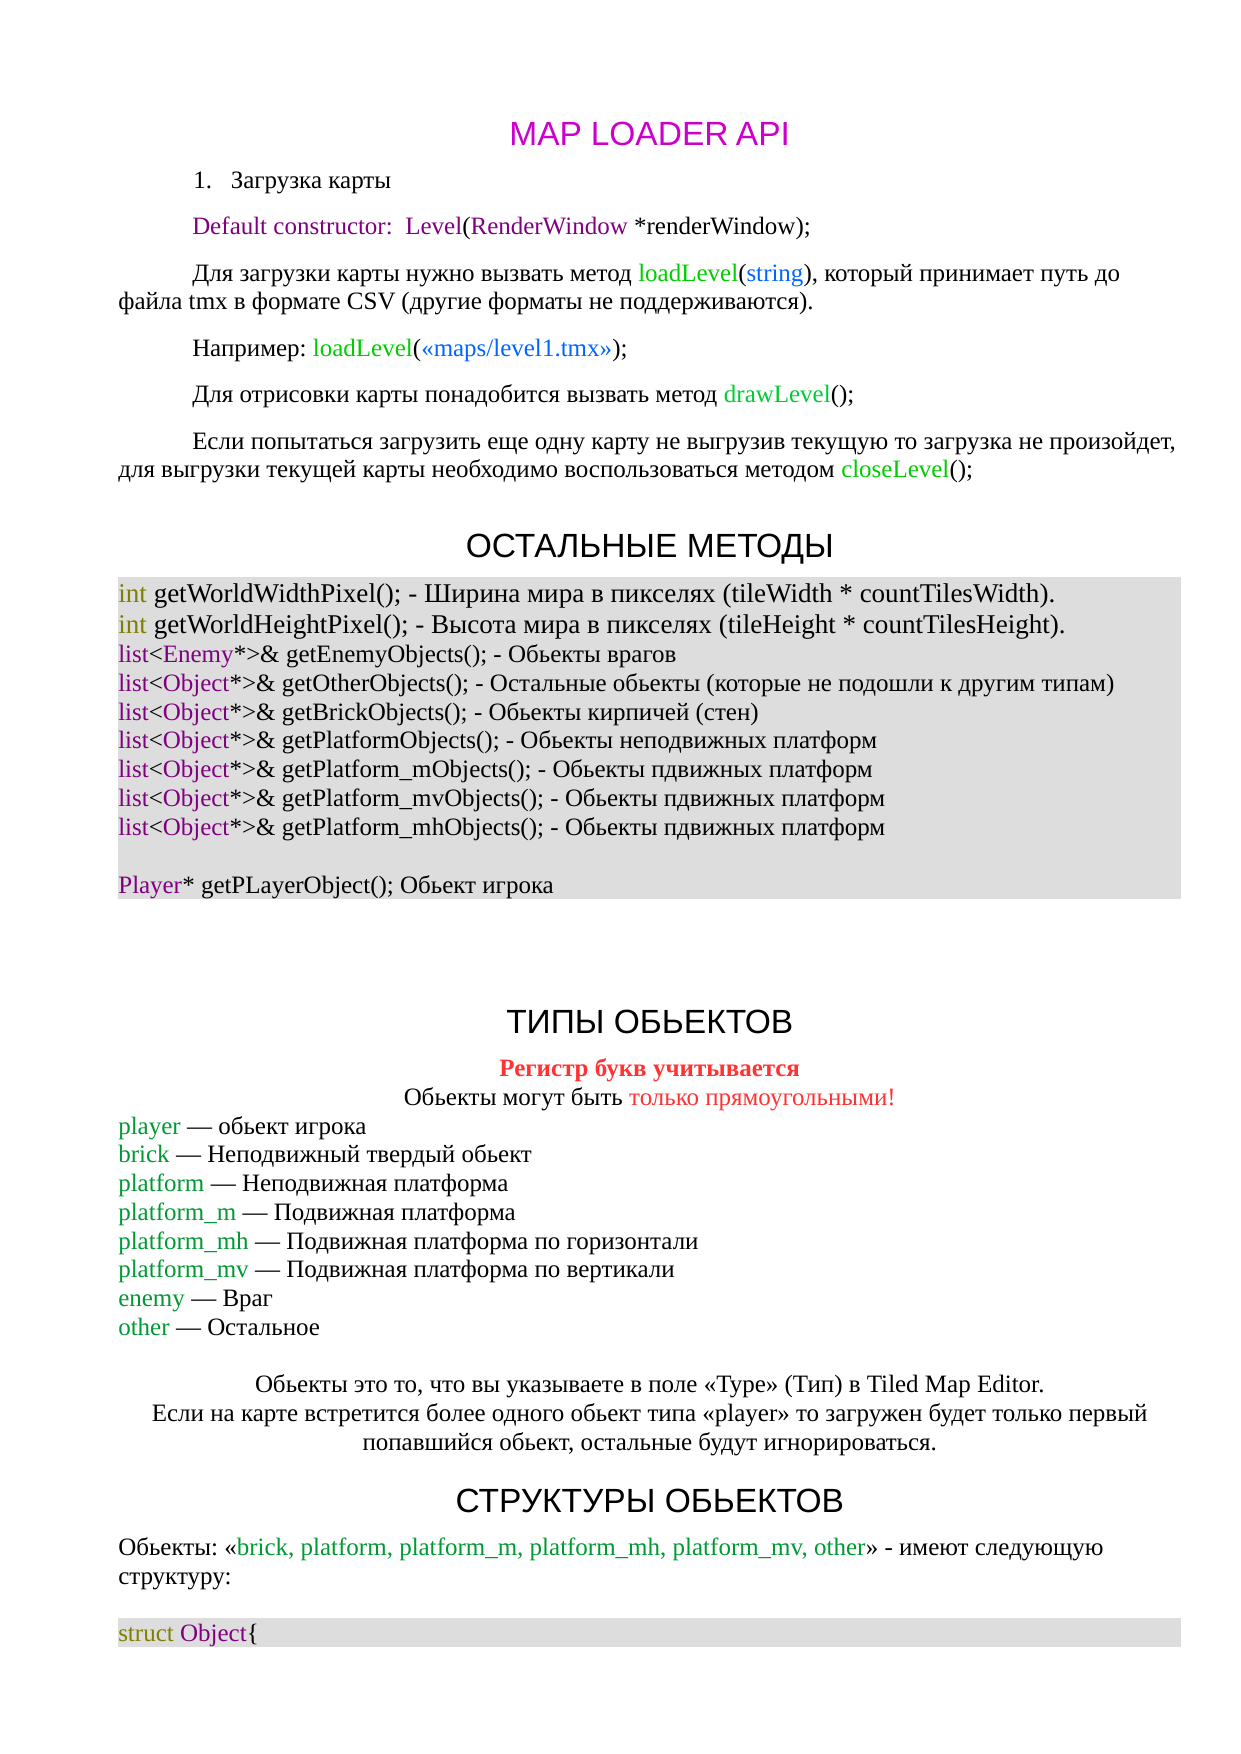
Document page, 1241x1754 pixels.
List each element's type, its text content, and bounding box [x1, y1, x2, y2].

list Загрузка карты [193, 165, 1181, 193]
text Обьекты могут быть только прямоугольными! [118, 1082, 1181, 1111]
text player — обьект игрока [118, 1111, 1181, 1139]
text list<Object*>& getPlatform_mvObjects(); - Обьекты пдвижных платформ [118, 783, 1181, 812]
text Регистр букв учитывается [118, 1053, 1181, 1082]
text list<Object*>& getBrickObjects(); - Обьекты кирпичей (стен) [118, 697, 1181, 726]
subtitle остальные методы [118, 526, 1181, 564]
text list<Object*>& getPlatform_mhObjects(); - Обьекты пдвижных платформ [118, 812, 1181, 841]
text list<Object*>& getPlatform_mObjects(); - Обьекты пдвижных платформ [118, 754, 1181, 783]
subtitle Типы обьектов [118, 1002, 1181, 1041]
text enemy — Враг [118, 1283, 1181, 1312]
text struct Object{ [118, 1618, 1181, 1647]
text platform — Неподвижная платформа [118, 1168, 1181, 1197]
list Default constructor: Level(RenderWindow *renderWindow); [118, 211, 1181, 240]
text brick — Неподвижный твердый обьект [118, 1139, 1181, 1168]
subtitle Структуры обьектов [118, 1481, 1181, 1519]
text int getWorldHeightPixel(); - Высота мира в пикселях (tileHeight * countTilesHeight). [118, 608, 1181, 639]
subtitle Map Loader API [118, 113, 1181, 152]
text list<Object*>& getOtherObjects(); - Остальные обьекты (которые не подошли к другим типам) [118, 668, 1181, 697]
text Если попытаться загрузить еще одну карту не выгрузив текущую то загрузка не произойдет, для выгрузки текущей карты необходимо воспользоваться методом closeLevel(); [118, 426, 1181, 483]
text other — Остальное [118, 1312, 1181, 1341]
text Для загрузки карты нужно вызвать метод loadLevel(string), который принимает путь до файла tmx в формате CSV (другие форматы не поддерживаются). [118, 258, 1181, 315]
text int getWorldWidthPixel(); - Ширина мира в пикселях (tileWidth * countTilesWidth). [118, 577, 1181, 608]
text platform_m — Подвижная платформа [118, 1197, 1181, 1226]
text Для отрисовки карты понадобится вызвать метод drawLevel(); [118, 379, 1181, 408]
text platform_mh — Подвижная платформа по горизонтали [118, 1226, 1181, 1254]
text list<Object*>& getPlatformObjects(); - Обьекты неподвижных платформ [118, 726, 1181, 754]
text Обьекты это то, что вы указываете в поле «Type» (Тип) в Tiled Map Editor. [118, 1369, 1181, 1398]
text Обьекты: «brick, platform, platform_m, platform_mh, platform_mv, other» - имеют следующую структуру: [118, 1532, 1181, 1589]
text list<Enemy*>& getEnemyObjects(); - Обьекты врагов [118, 639, 1181, 668]
text Например: loadLevel(«maps/level1.tmx»); [118, 333, 1181, 362]
text Player* getPLayerObject(); Обьект игрока [118, 870, 1181, 899]
text platform_mv — Подвижная платформа по вертикали [118, 1254, 1181, 1283]
text Если на карте встретится более одного обьект типа «player» то загружен будет только первый попавшийся обьект, остальные будут игнорироваться. [118, 1398, 1181, 1456]
